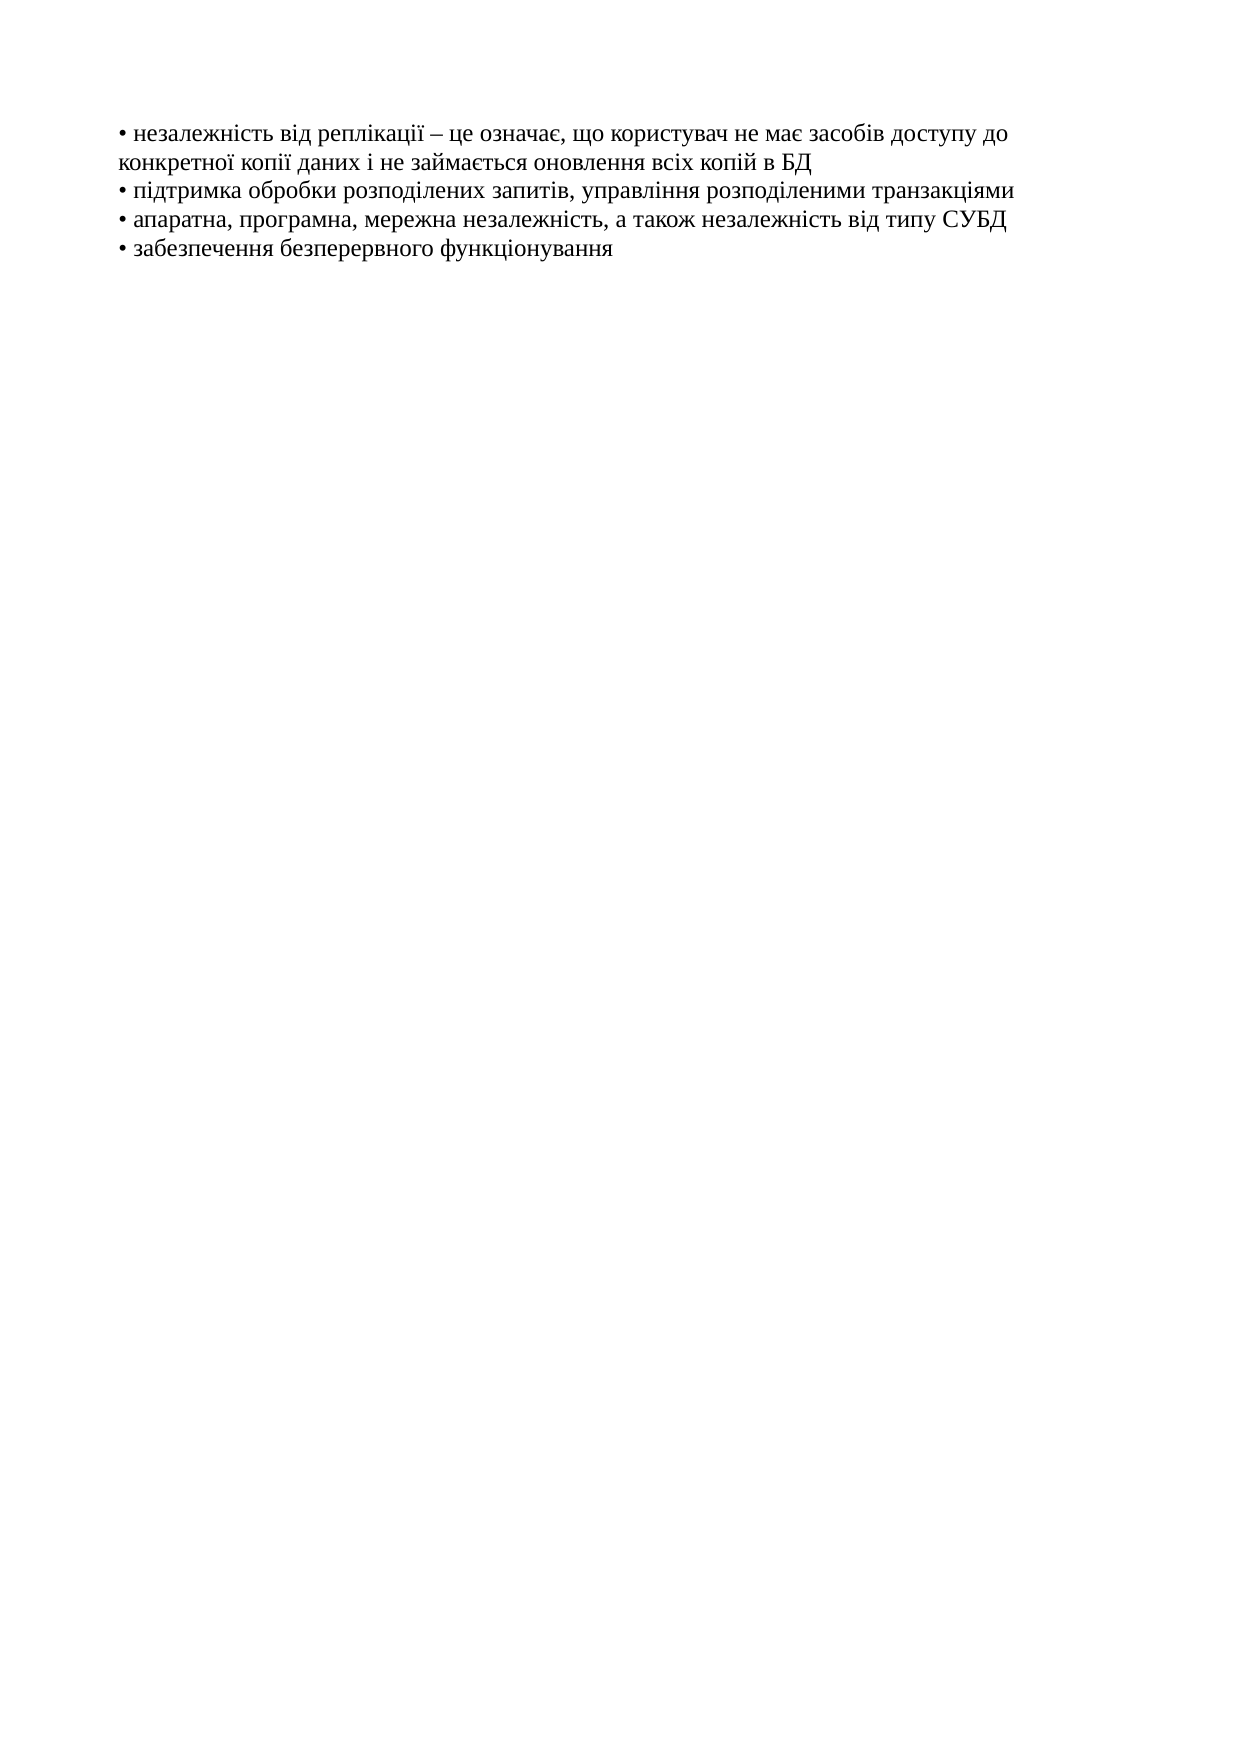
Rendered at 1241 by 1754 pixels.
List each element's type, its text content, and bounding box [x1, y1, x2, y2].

text • підтримка обробки розподілених запитів, управління розподіленими транзакціями [118, 176, 1122, 204]
text • апаратна, програмна, мережна незалежність, а також незалежність від типу СУБД [118, 204, 1122, 233]
text • забезпечення безперервного функціонування [118, 233, 1122, 262]
text • незалежність від реплікації – це означає, що користувач не має засобів доступу до конкретної копії даних і не займається оновлення всіх копій в БД [118, 118, 1122, 176]
